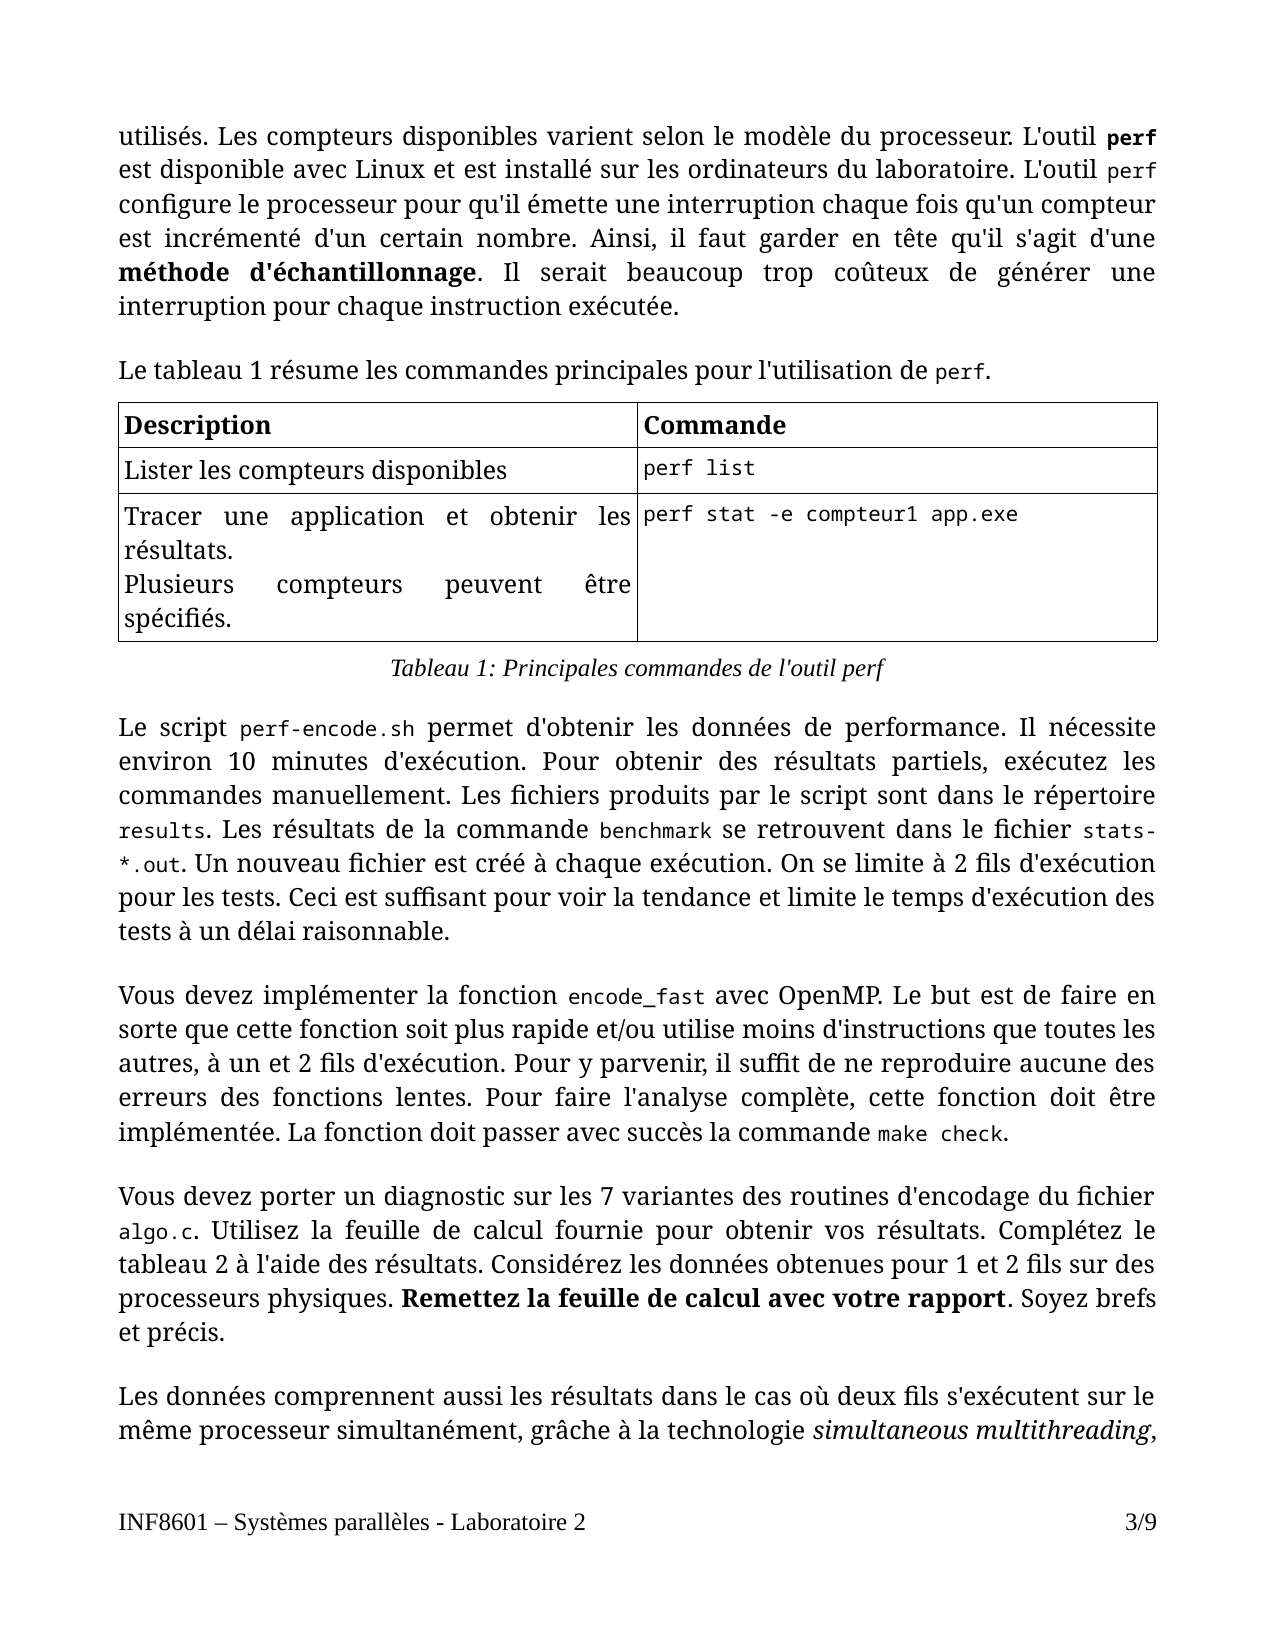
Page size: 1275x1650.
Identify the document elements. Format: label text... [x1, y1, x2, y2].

table_header Commande [638, 403, 1157, 447]
text Le tableau 1 résume les commandes principales pour l'utilisation de perf. [118, 352, 1157, 387]
text utilisés. Les compteurs disponibles varient selon le modèle du processeur. L'outil perf est disponible avec Linux et est installé sur les ordinateurs du laboratoire. L'outil perf configure le processeur pour qu'il émette une interruption chaque fois qu'un compteur est incrémenté d'un certain nombre. Ainsi, il faut garder en tête qu'il s'agit d'une méthode d'échantillonnage. Il serait beaucoup trop coûteux de générer une interruption pour chaque instruction exécutée. [118, 118, 1157, 322]
text Vous devez implémenter la fonction encode_fast avec OpenMP. Le but est de faire en sorte que cette fonction soit plus rapide et/ou utilise moins d'instructions que toutes les autres, à un et 2 fils d'exécution. Pour y parvenir, il suffit de ne reproduire aucune des erreurs des fonctions lentes. Pour faire l'analyse complète, cette fonction doit être implémentée. La fonction doit passer avec succès la commande make check. [118, 978, 1157, 1148]
table_cell perf stat -e compteur1 app.exe [638, 494, 1157, 641]
text Les données comprennent aussi les résultats dans le cas où deux fils s'exécutent sur le même processeur simultanément, grâche à la technologie simultaneous multithreading, [118, 1378, 1157, 1447]
text Le script perf-encode.sh permet d'obtenir les données de performance. Il nécessite environ 10 minutes d'exécution. Pour obtenir des résultats partiels, exécutez les commandes manuellement. Les fichiers produits par le script sont dans le répertoire results. Les résultats de la commande benchmark se retrouvent dans le fichier stats-*.out. Un nouveau fichier est créé à chaque exécution. On se limite à 2 fils d'exécution pour les tests. Ceci est suffisant pour voir la tendance et limite le temps d'exécution des tests à un délai raisonnable. [118, 709, 1157, 948]
table_cell perf list [638, 448, 1157, 493]
table_header Description [119, 403, 637, 447]
table_cell Tracer une application et obtenir les résultats. Plusieurs compteurs peuvent être spécifiés. [119, 494, 637, 641]
table_cell Lister les compteurs disponibles [119, 448, 637, 493]
text Tableau 1: Principales commandes de l'outil perf [118, 653, 1157, 682]
text Vous devez porter un diagnostic sur les 7 variantes des routines d'encodage du fichier algo.c. Utilisez la feuille de calcul fournie pour obtenir vos résultats. Complétez le tableau 2 à l'aide des résultats. Considérez les données obtenues pour 1 et 2 fils sur des processeurs physiques. Remettez la feuille de calcul avec votre rapport. Soyez brefs et précis. [118, 1178, 1157, 1348]
